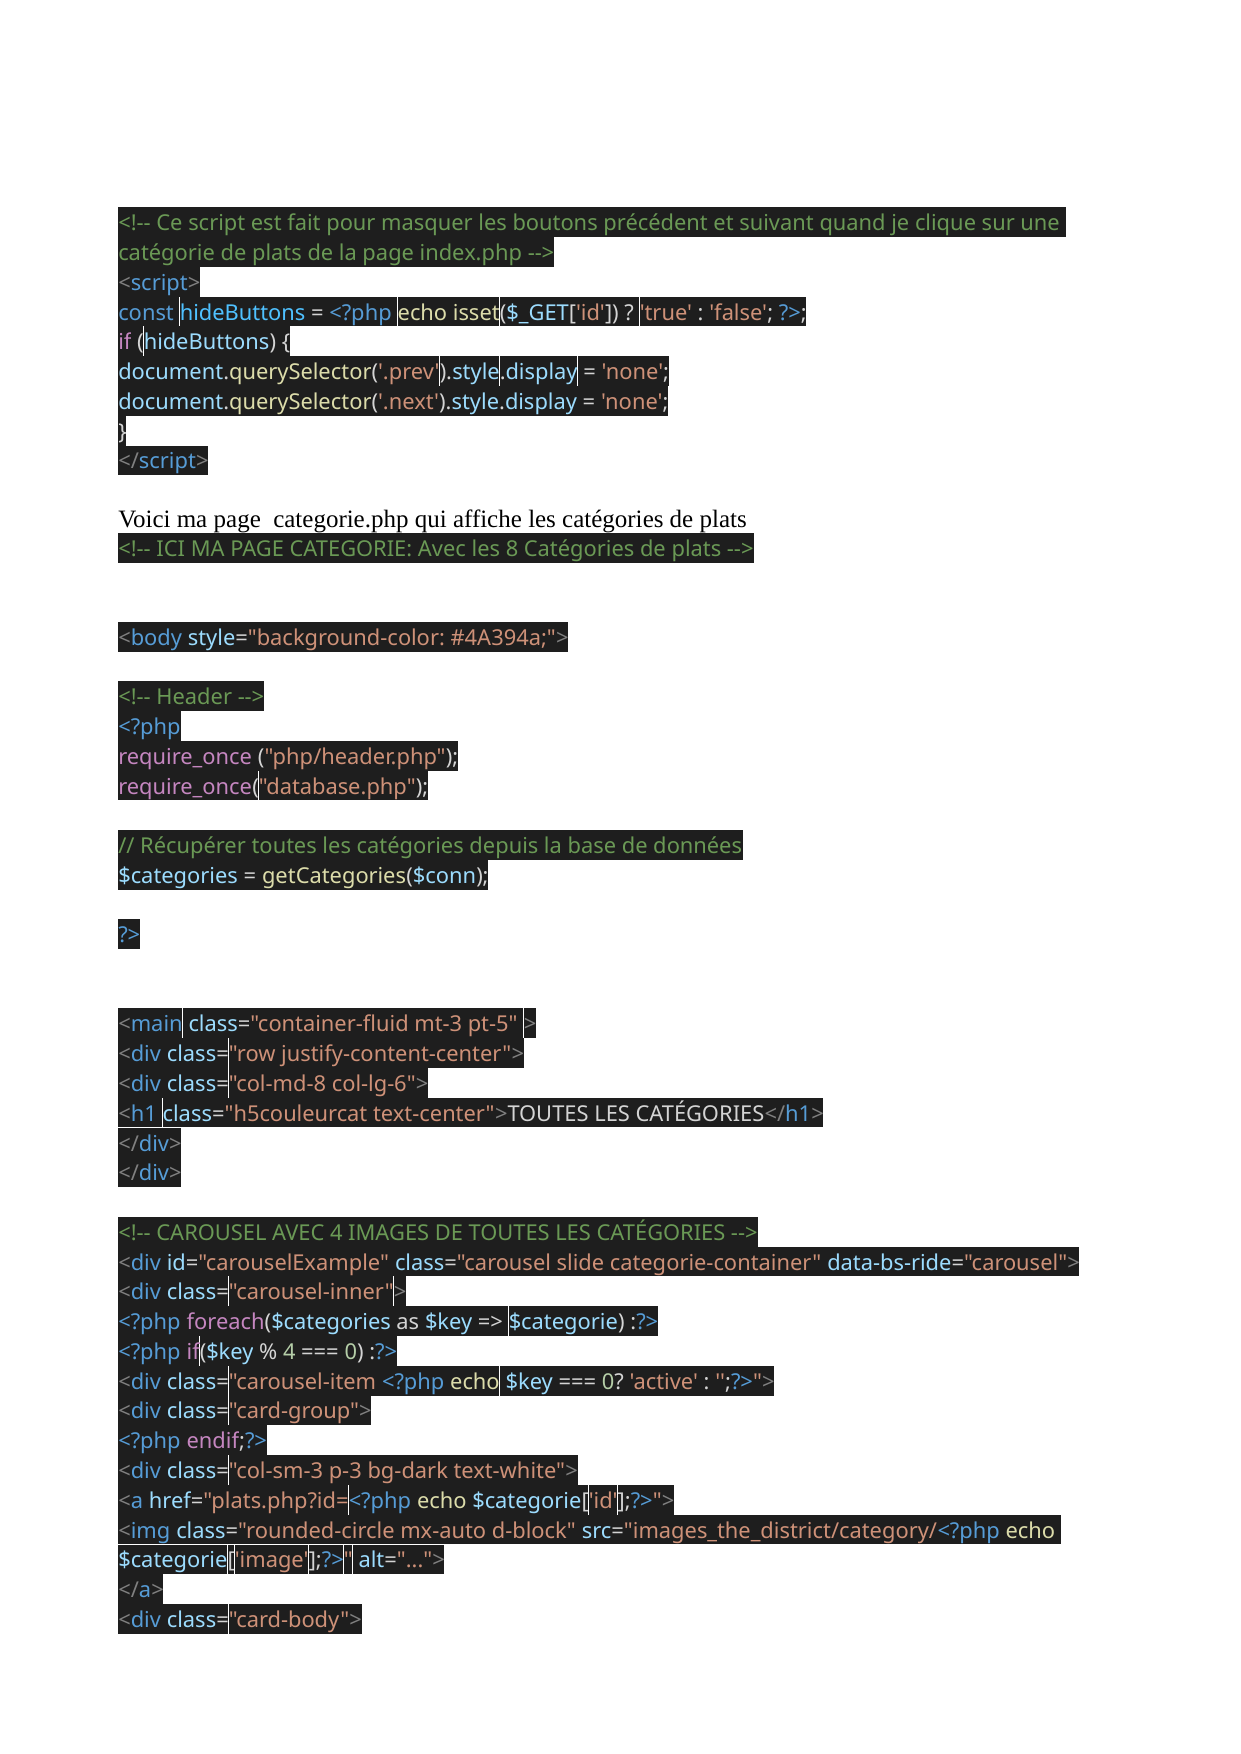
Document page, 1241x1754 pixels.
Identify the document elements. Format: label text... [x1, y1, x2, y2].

text <div class="col-md-8 col-lg-6"> [118, 1068, 1122, 1098]
text <div class="card-group"> [118, 1396, 1122, 1425]
text </script> [118, 446, 1122, 475]
text <script> [118, 267, 1122, 297]
text $categories = getCategories($conn); [118, 860, 1122, 890]
text <!-- CAROUSEL AVEC 4 IMAGES DE TOUTES LES CATÉGORIES --> [118, 1217, 1122, 1247]
text <div id="carouselExample" class="carousel slide categorie-container" data-bs-ride="carousel"> [118, 1247, 1122, 1276]
text <div class="col-sm-3 p-3 bg-dark text-white"> [118, 1455, 1122, 1485]
text </div> [118, 1127, 1122, 1157]
text if (hideButtons) { [118, 326, 1122, 356]
text <?php [118, 711, 1122, 741]
text <div class="row justify-content-center"> [118, 1038, 1122, 1068]
text <div class="carousel-item <?php echo $key === 0? 'active' : '';?>"> [118, 1366, 1122, 1396]
text <h1 class="h5couleurcat text-center">TOUTES LES CATÉGORIES</h1> [118, 1098, 1122, 1127]
text } [118, 416, 1122, 446]
text </a> [118, 1574, 1122, 1604]
text // Récupérer toutes les catégories depuis la base de données [118, 830, 1122, 860]
text <?php if($key % 4 === 0) :?> [118, 1336, 1122, 1366]
text require_once ("php/header.php"); [118, 741, 1122, 771]
text ?> [118, 919, 1122, 949]
text <!-- Ce script est fait pour masquer les boutons précédent et suivant quand je clique sur une catégorie de plats de la page index.php --> [118, 207, 1122, 267]
text <?php endif;?> [118, 1425, 1122, 1455]
text <body style="background-color: #4A394a;"> [118, 622, 1122, 652]
text document.querySelector('.prev').style.display = 'none'; [118, 356, 1122, 386]
text <!-- Header --> [118, 681, 1122, 711]
text Voici ma page categorie.php qui affiche les catégories de plats [118, 504, 1122, 533]
text <div class="carousel-inner"> [118, 1276, 1122, 1306]
text <div class="card-body"> [118, 1604, 1122, 1634]
text </div> [118, 1157, 1122, 1187]
text <!-- ICI MA PAGE CATEGORIE: Avec les 8 Catégories de plats --> [118, 533, 1122, 563]
text document.querySelector('.next').style.display = 'none'; [118, 386, 1122, 416]
text <?php foreach($categories as $key => $categorie) :?> [118, 1306, 1122, 1336]
text <img class="rounded-circle mx-auto d-block" src="images_the_district/category/<?php echo $categorie['image'];?>" alt="..."> [118, 1515, 1122, 1574]
text <main class="container-fluid mt-3 pt-5" > [118, 1008, 1122, 1038]
text require_once("database.php"); [118, 771, 1122, 800]
text const hideButtons = <?php echo isset($_GET['id']) ? 'true' : 'false'; ?>; [118, 297, 1122, 326]
text <a href="plats.php?id=<?php echo $categorie['id'];?>"> [118, 1485, 1122, 1515]
